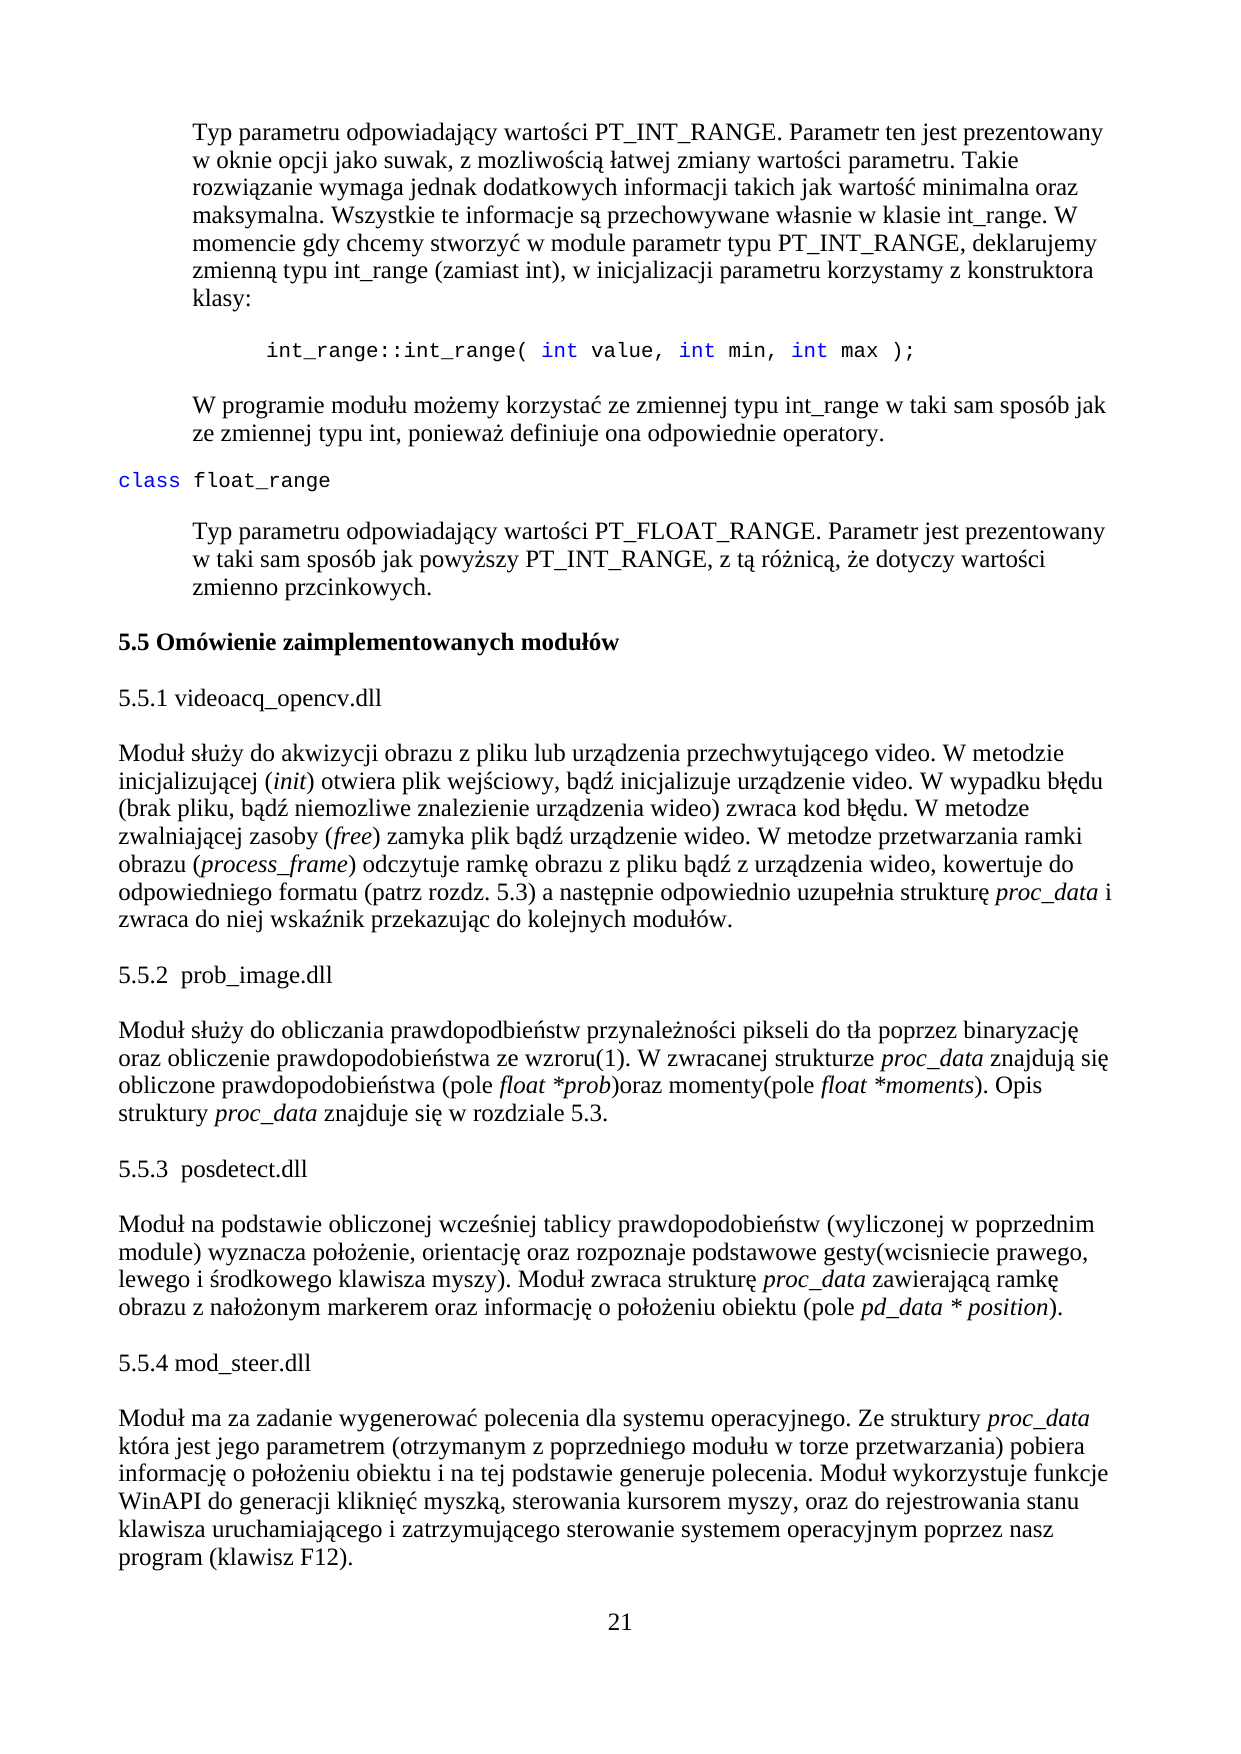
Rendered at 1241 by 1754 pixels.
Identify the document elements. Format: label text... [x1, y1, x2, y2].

text Typ parametru odpowiadający wartości PT_INT_RANGE. Parametr ten jest prezentowany w oknie opcji jako suwak, z mozliwością łatwej zmiany wartości parametru. Takie rozwiązanie wymaga jednak dodatkowych informacji takich jak wartość minimalna oraz maksymalna. Wszystkie te informacje są przechowywane własnie w klasie int_range. W momencie gdy chcemy stworzyć w module parametr typu PT_INT_RANGE, deklarujemy zmienną typu int_range (zamiast int), w inicjalizacji parametru korzystamy z konstruktora klasy: [118, 118, 1122, 312]
text 5.5.2 prob_image.dll [118, 961, 1122, 988]
text Moduł służy do akwizycji obrazu z pliku lub urządzenia przechwytującego video. W metodzie inicjalizującej (init) otwiera plik wejściowy, bądź inicjalizuje urządzenie video. W wypadku błędu (brak pliku, bądź niemozliwe znalezienie urządzenia wideo) zwraca kod błędu. W metodze zwalniającej zasoby (free) zamyka plik bądź urządzenie wideo. W metodze przetwarzania ramki obrazu (process_frame) odczytuje ramkę obrazu z pliku bądź z urządzenia wideo, kowertuje do odpowiedniego formatu (patrz rozdz. 5.3) a następnie odpowiednio uzupełnia strukturę proc_data i zwraca do niej wskaźnik przekazując do kolejnych modułów. [118, 739, 1122, 933]
text 5.5.3 posdetect.dll [118, 1155, 1122, 1182]
text 5.5 Omówienie zaimplementowanych modułów [118, 628, 1122, 656]
text Moduł służy do obliczania prawdopodbieństw przynależności pikseli do tła poprzez binaryzację oraz obliczenie prawdopodobieństwa ze wzroru(1). W zwracanej strukturze proc_data znajdują się obliczone prawdopodobieństwa (pole float *prob)oraz momenty(pole float *moments). Opis struktury proc_data znajduje się w rozdziale 5.3. [118, 1016, 1122, 1127]
text class float_range [118, 470, 1122, 494]
text int_range::int_range( int value, int min, int max ); [118, 340, 1122, 363]
text 5.5.4 mod_steer.dll [118, 1349, 1122, 1376]
text Moduł na podstawie obliczonej wcześniej tablicy prawdopodobieństw (wyliczonej w poprzednim module) wyznacza położenie, orientację oraz rozpoznaje podstawowe gesty(wcisniecie prawego, lewego i środkowego klawisza myszy). Moduł zwraca strukturę proc_data zawierającą ramkę obrazu z nałożonym markerem oraz informację o położeniu obiektu (pole pd_data * position). [118, 1210, 1122, 1321]
text Moduł ma za zadanie wygenerować polecenia dla systemu operacyjnego. Ze struktury proc_data która jest jego parametrem (otrzymanym z poprzedniego modułu w torze przetwarzania) pobiera informację o położeniu obiektu i na tej podstawie generuje polecenia. Moduł wykorzystuje funkcje WinAPI do generacji kliknięć myszką, sterowania kursorem myszy, oraz do rejestrowania stanu klawisza uruchamiającego i zatrzymującego sterowanie systemem operacyjnym poprzez nasz program (klawisz F12). [118, 1404, 1122, 1570]
text W programie modułu możemy korzystać ze zmiennej typu int_range w taki sam sposób jak ze zmiennej typu int, ponieważ definiuje ona odpowiednie operatory. [118, 391, 1122, 447]
text Typ parametru odpowiadający wartości PT_FLOAT_RANGE. Parametr jest prezentowany w taki sam sposób jak powyższy PT_INT_RANGE, z tą różnicą, że dotyczy wartości zmienno przcinkowych. [118, 517, 1122, 601]
text 5.5.1 videoacq_opencv.dll [118, 684, 1122, 711]
